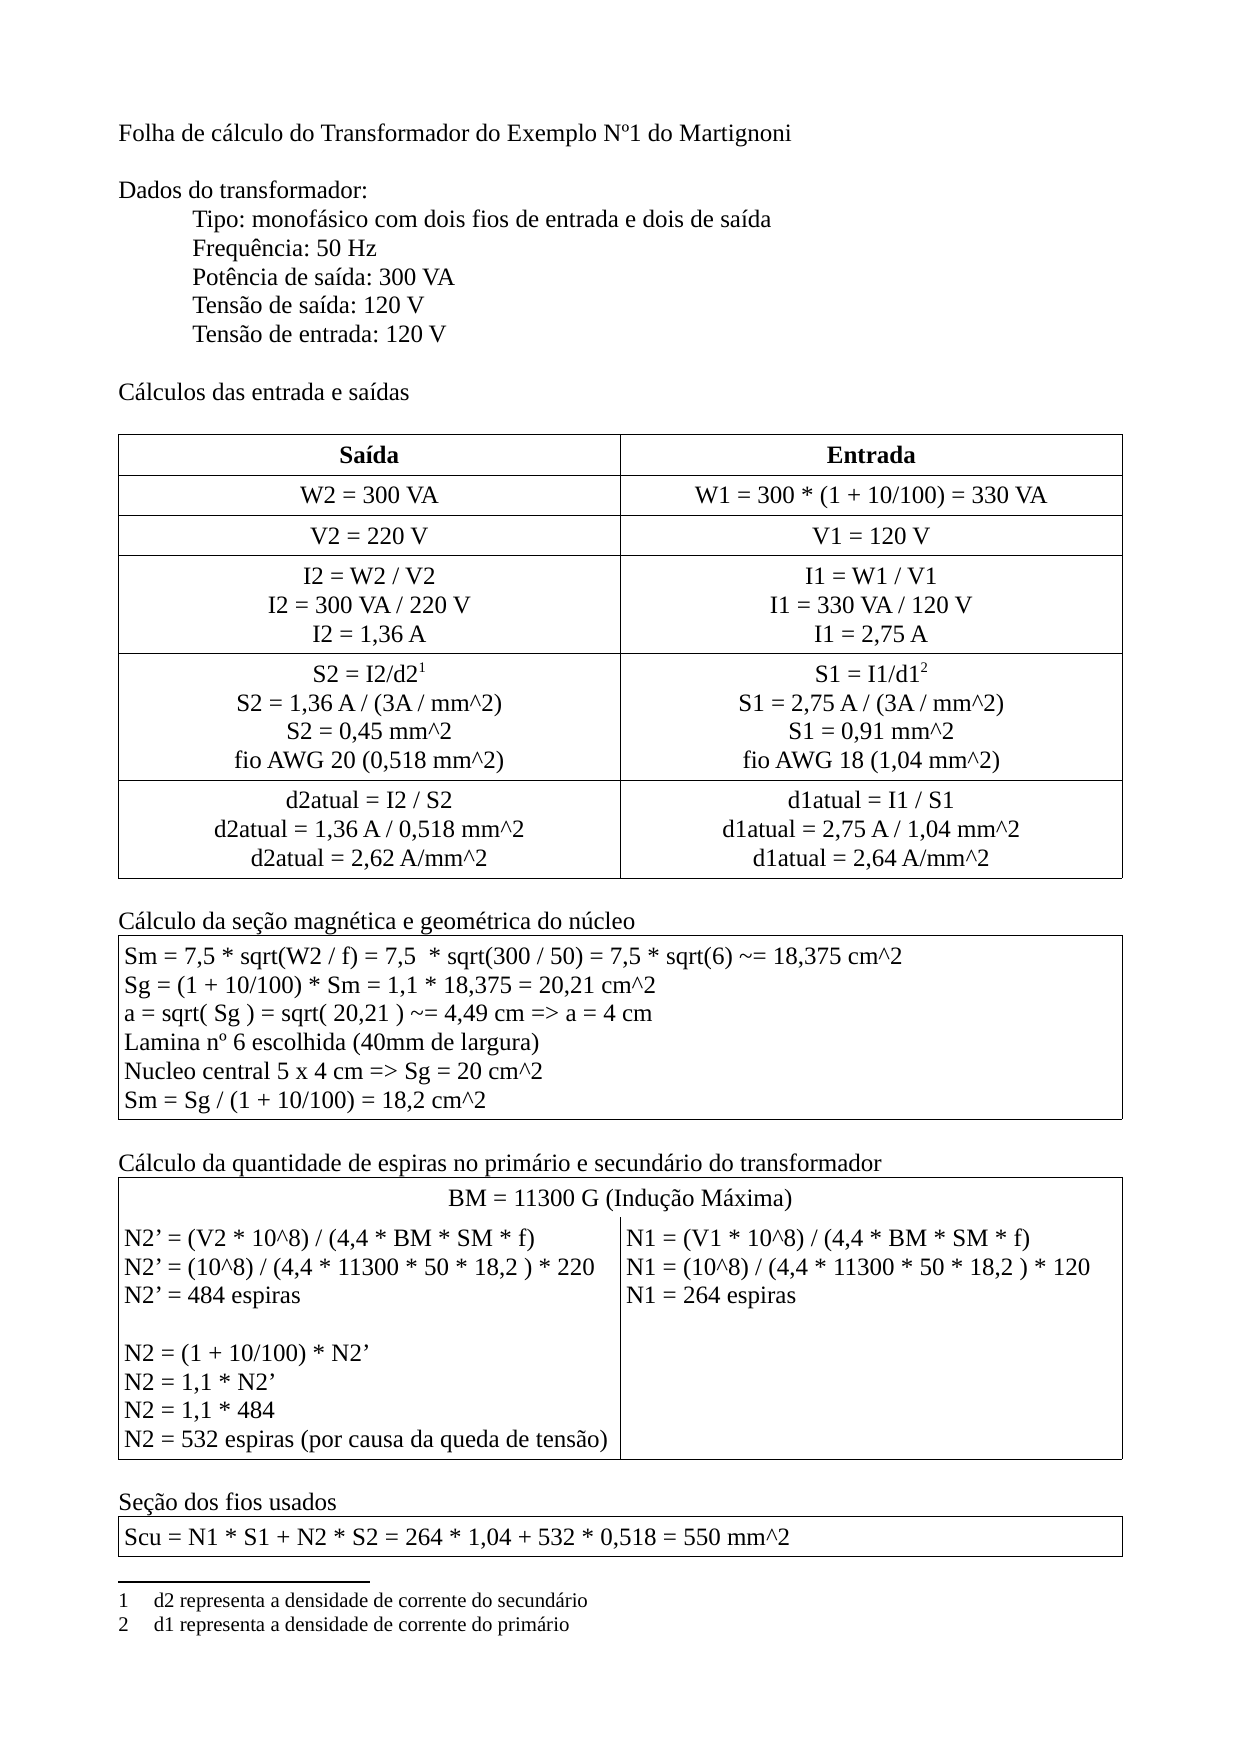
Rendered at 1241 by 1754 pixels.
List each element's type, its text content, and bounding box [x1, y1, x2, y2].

table_cell I2 = W2 / V2 I2 = 300 VA / 220 V I2 = 1,36 A [119, 556, 620, 653]
table_cell N1 = (V1 * 10^8) / (4,4 * BM * SM * f) N1 = (10^8) / (4,4 * 11300 * 50 * 18,2 ) * 120 N1 = 264 espiras [621, 1217, 1122, 1458]
table_cell V1 = 120 V [621, 516, 1122, 555]
table_header BM = 11300 G (Indução Máxima) [119, 1178, 1122, 1217]
table_cell I1 = W1 / V1 I1 = 330 VA / 120 V I1 = 2,75 A [621, 556, 1122, 653]
text Cálculo da quantidade de espiras no primário e secundário do transformador [118, 1148, 1122, 1177]
text Potência de saída: 300 VA [118, 262, 1122, 291]
text Frequência: 50 Hz [118, 233, 1122, 262]
text Folha de cálculo do Transformador do Exemplo Nº1 do Martignoni [118, 118, 1122, 147]
text Dados do transformador: [118, 176, 1122, 204]
table_header Scu = N1 * S1 + N2 * S2 = 264 * 1,04 + 532 * 0,518 = 550 mm^2 [119, 1517, 1122, 1556]
table_cell S1 = I1/d1 S1 = 2,75 A / (3A / mm^2) S1 = 0,91 mm^2 fio AWG 18 (1,04 mm^2) [621, 654, 1122, 780]
table_cell N2’ = (V2 * 10^8) / (4,4 * BM * SM * f) N2’ = (10^8) / (4,4 * 11300 * 50 * 18,2 ) * 220 N2’ = 484 espiras N2 = (1 + 10/100) * N2’ N2 = 1,1 * N2’ N2 = 1,1 * 484 N2 = 532 espiras (por causa da queda de tensão) [119, 1217, 620, 1458]
table_header Sm = 7,5 * sqrt(W2 / f) = 7,5 * sqrt(300 / 50) = 7,5 * sqrt(6) ~= 18,375 cm^2 Sg = (1 + 10/100) * Sm = 1,1 * 18,375 = 20,21 cm^2 a = sqrt( Sg ) = sqrt( 20,21 ) ~= 4,49 cm => a = 4 cm Lamina nº 6 escolhida (40mm de largura) Nucleo central 5 x 4 cm => Sg = 20 cm^2 Sm = Sg / (1 + 10/100) = 18,2 cm^2 [119, 936, 1122, 1119]
text Tensão de saída: 120 V [118, 291, 1122, 319]
table_cell W1 = 300 * (1 + 10/100) = 330 VA [621, 476, 1122, 515]
table_cell S2 = I2/d2 S2 = 1,36 A / (3A / mm^2) S2 = 0,45 mm^2 fio AWG 20 (0,518 mm^2) [119, 654, 620, 780]
table_cell V2 = 220 V [119, 516, 620, 555]
table_cell d1atual = I1 / S1 d1atual = 2,75 A / 1,04 mm^2 d1atual = 2,64 A/mm^2 [621, 781, 1122, 877]
table_header Entrada [621, 435, 1122, 475]
table_header Saída [119, 435, 620, 475]
table_cell d2atual = I2 / S2 d2atual = 1,36 A / 0,518 mm^2 d2atual = 2,62 A/mm^2 [119, 781, 620, 877]
table_cell W2 = 300 VA [119, 476, 620, 515]
text Cálculos das entrada e saídas [118, 377, 1122, 406]
text Tensão de entrada: 120 V [118, 319, 1122, 348]
text Seção dos fios usados [118, 1487, 1122, 1516]
text Tipo: monofásico com dois fios de entrada e dois de saída [118, 204, 1122, 233]
text Cálculo da seção magnética e geométrica do núcleo [118, 906, 1122, 935]
